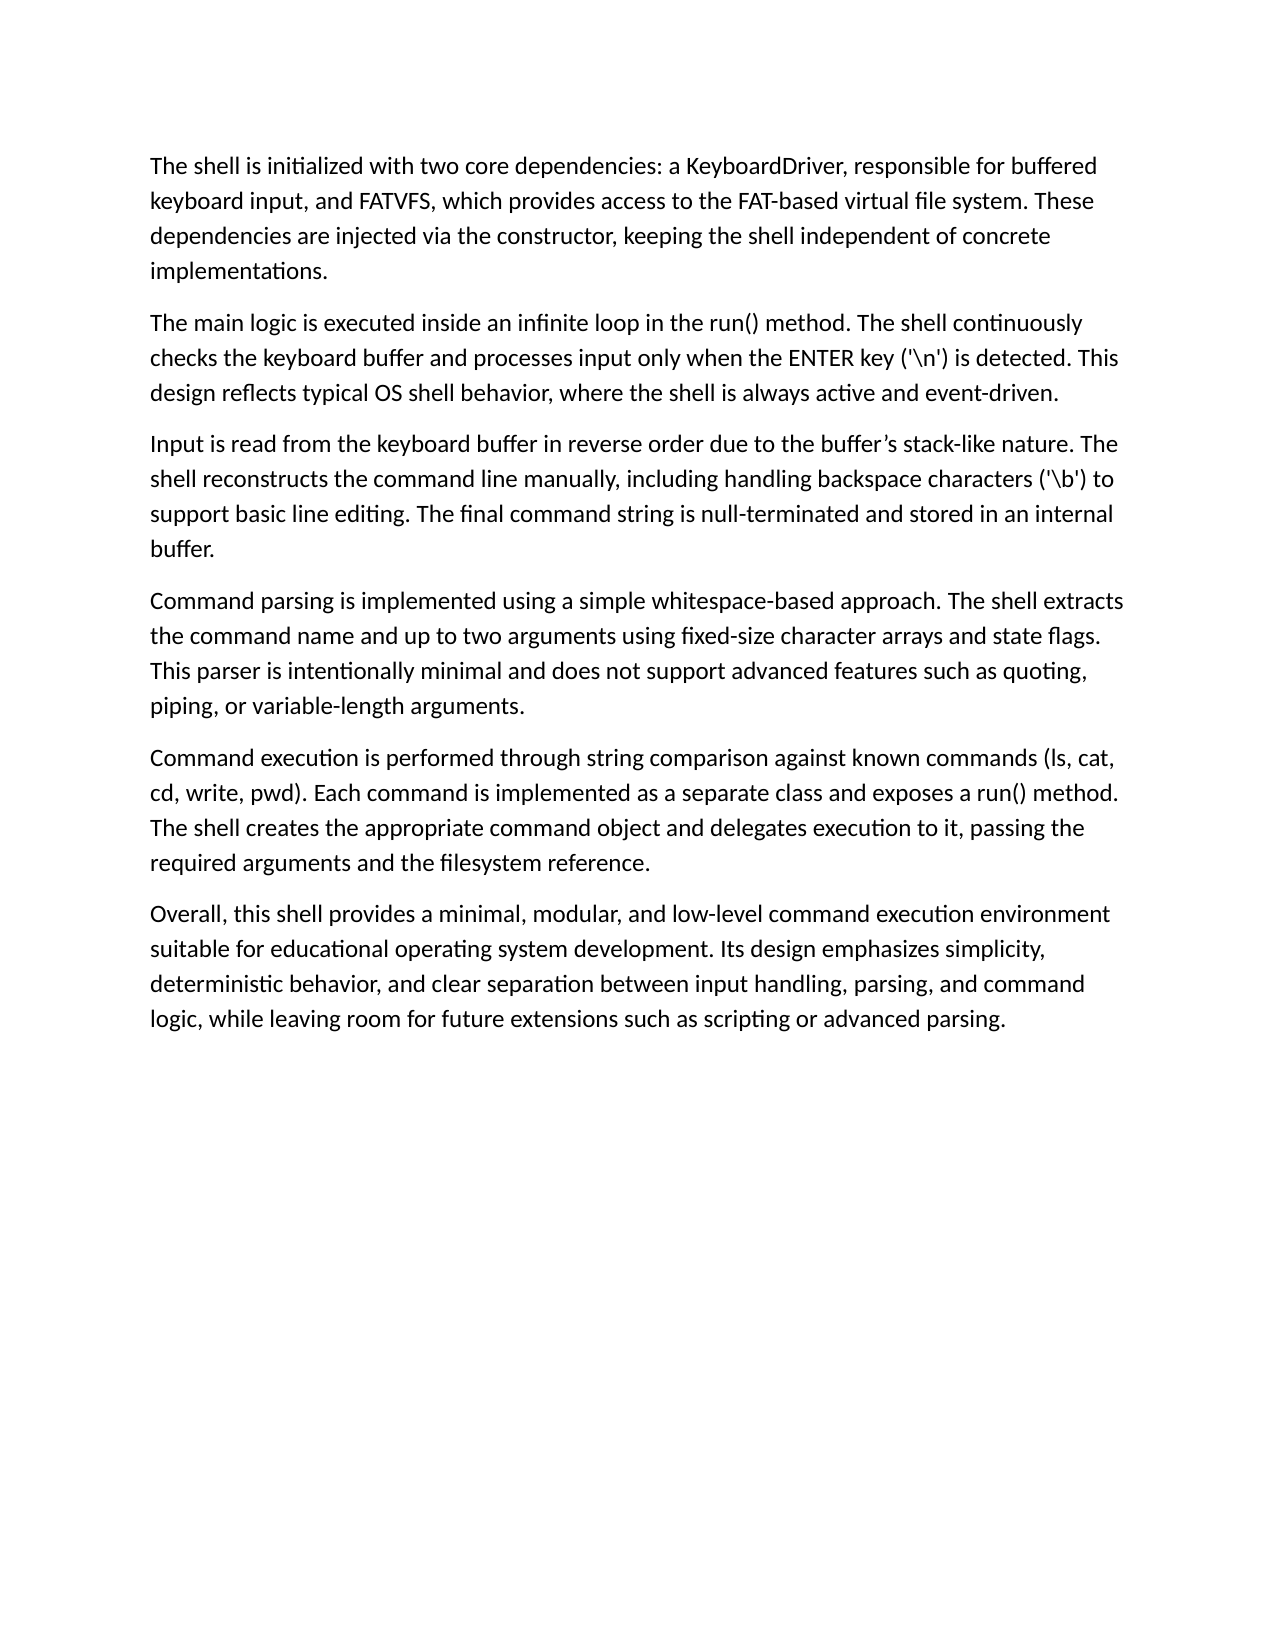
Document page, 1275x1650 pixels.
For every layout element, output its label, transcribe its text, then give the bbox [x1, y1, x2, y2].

text Command execution is performed through string comparison against known commands (ls, cat, cd, write, pwd). Each command is implemented as a separate class and exposes a run() method. The shell creates the appropriate command object and delegates execution to it, passing the required arguments and the filesystem reference. [150, 742, 1125, 877]
text Input is read from the keyboard buffer in reverse order due to the buffer’s stack-like nature. The shell reconstructs the command line manually, including handling backspace characters ('\b') to support basic line editing. The final command string is null-terminated and stored in an internal buffer. [150, 428, 1125, 564]
text Overall, this shell provides a minimal, modular, and low-level command execution environment suitable for educational operating system development. Its design emphasizes simplicity, deterministic behavior, and clear separation between input handling, parsing, and command logic, while leaving room for future extensions such as scripting or advanced parsing. [150, 898, 1125, 1034]
text The main logic is executed inside an infinite loop in the run() method. The shell continuously checks the keyboard buffer and processes input only when the ENTER key ('\n') is detected. This design reflects typical OS shell behavior, where the shell is always active and event-driven. [150, 307, 1125, 407]
text The shell is initialized with two core dependencies: a KeyboardDriver, responsible for buffered keyboard input, and FATVFS, which provides access to the FAT-based virtual file system. These dependencies are injected via the constructor, keeping the shell independent of concrete implementations. [150, 150, 1125, 286]
text Command parsing is implemented using a simple whitespace-based approach. The shell extracts the command name and up to two arguments using fixed-size character arrays and state flags. This parser is intentionally minimal and does not support advanced features such as quoting, piping, or variable-length arguments. [150, 585, 1125, 721]
